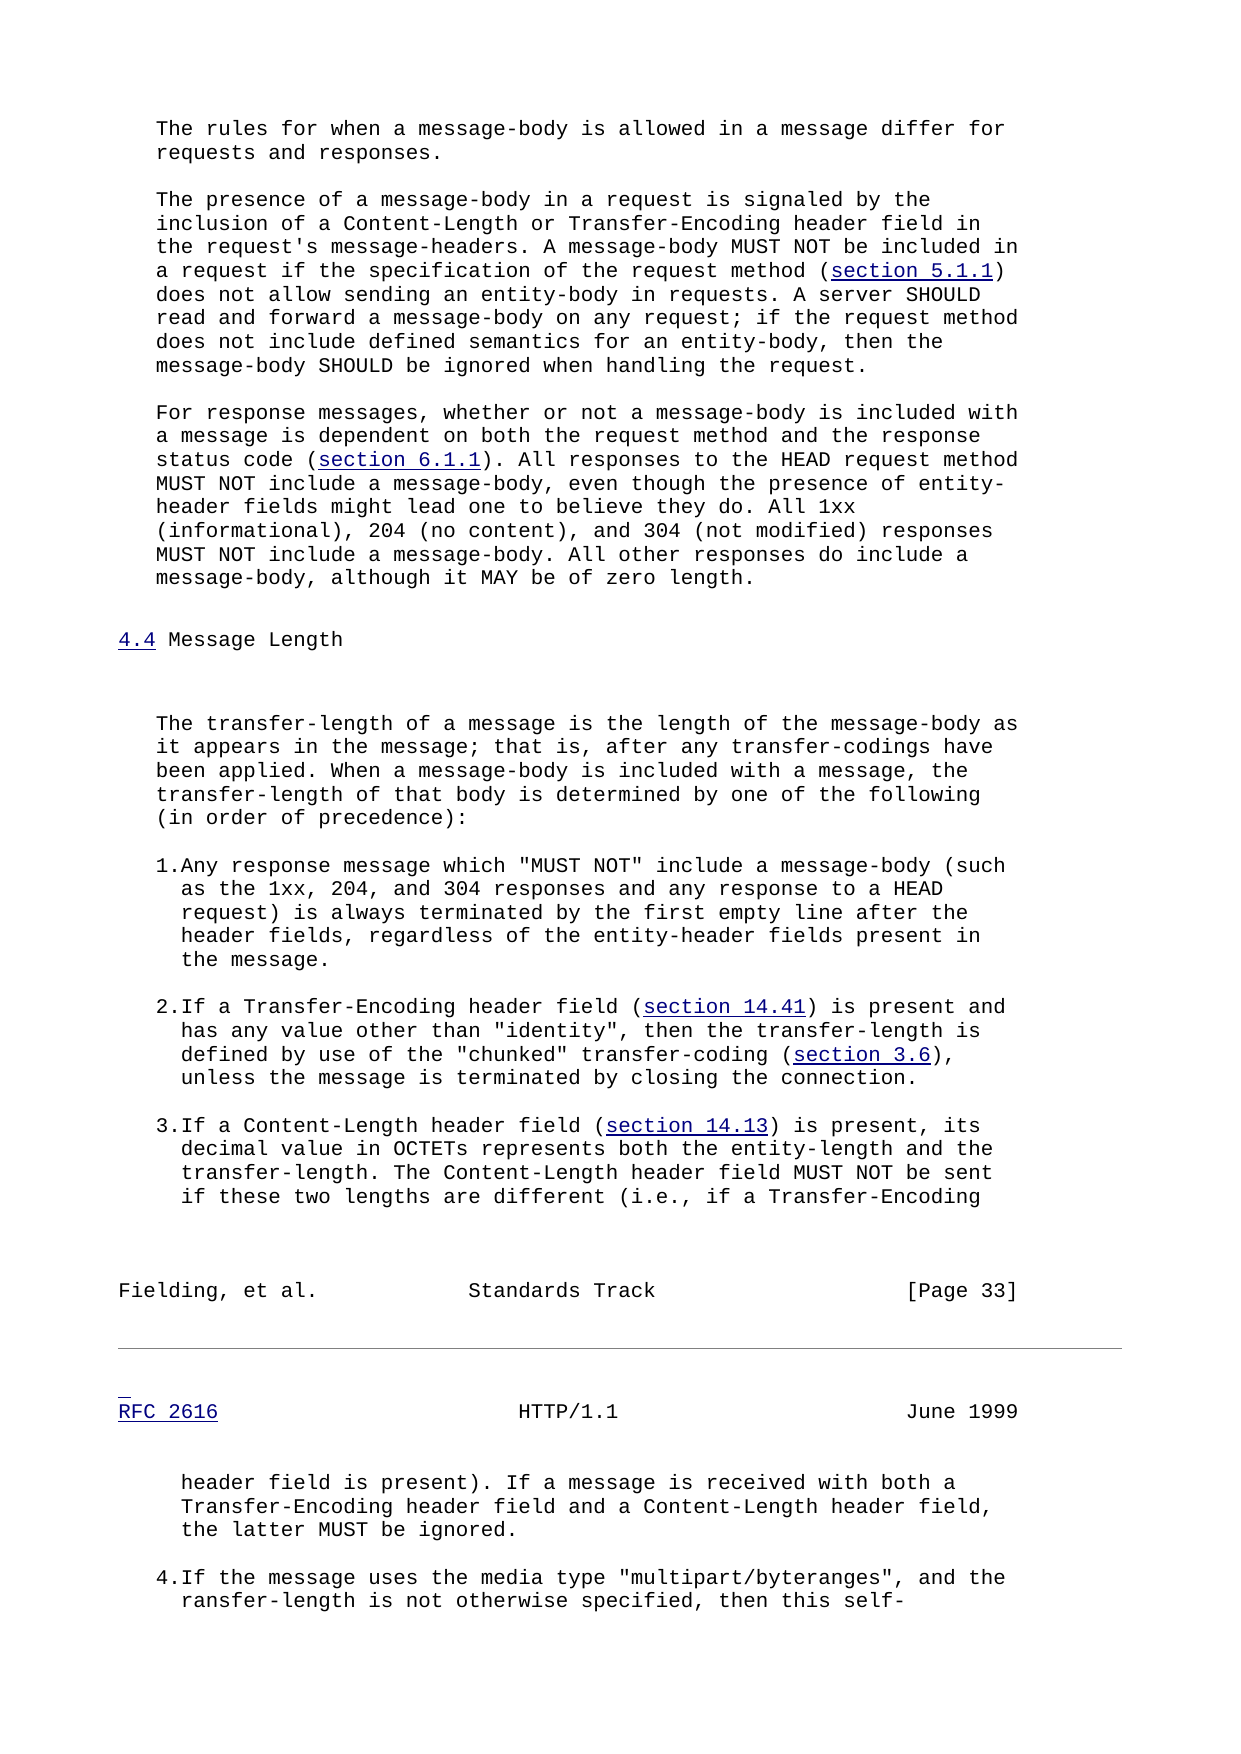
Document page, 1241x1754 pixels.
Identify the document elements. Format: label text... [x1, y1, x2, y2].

text does not include defined semantics for an entity-body, then the [118, 331, 1122, 354]
text Fielding, et al. Standards Track [Page 33] [118, 1280, 1122, 1304]
text The transfer-length of a message is the length of the message-body as [118, 713, 1122, 736]
text does not allow sending an entity-body in requests. A server SHOULD [118, 284, 1122, 307]
text requests and responses. [118, 142, 1122, 165]
text if these two lengths are different (i.e., if a Transfer-Encoding [118, 1186, 1122, 1209]
text the request's message-headers. A message-body MUST NOT be included in [118, 236, 1122, 260]
text header fields might lead one to believe they do. All 1xx [118, 496, 1122, 520]
text decimal value in OCTETs represents both the entity-length and the [118, 1138, 1122, 1162]
text 1.Any response message which "MUST NOT" include a message-body (such [118, 854, 1122, 878]
text message-body, although it MAY be of zero length. [118, 567, 1122, 591]
text (in order of precedence): [118, 807, 1122, 831]
text RFC 2616 HTTP/1.1 June 1999 [118, 1401, 1122, 1425]
text the latter MUST be ignored. [118, 1519, 1122, 1543]
text unless the message is terminated by closing the connection. [118, 1067, 1122, 1091]
text MUST NOT include a message-body. All other responses do include a [118, 544, 1122, 567]
text inclusion of a Content-Length or Transfer-Encoding header field in [118, 213, 1122, 236]
text transfer-length of that body is determined by one of the following [118, 784, 1122, 807]
text has any value other than "identity", then the transfer-length is [118, 1020, 1122, 1044]
text it appears in the message; that is, after any transfer-codings have [118, 736, 1122, 760]
text 4.If the message uses the media type "multipart/byteranges", and the [118, 1567, 1122, 1590]
text header field is present). If a message is received with both a [118, 1472, 1122, 1496]
text header fields, regardless of the entity-header fields present in [118, 926, 1122, 949]
text message-body SHOULD be ignored when handling the request. [118, 354, 1122, 378]
text Transfer-Encoding header field and a Content-Length header field, [118, 1496, 1122, 1519]
text defined by use of the "chunked" transfer-coding (section 3.6), [118, 1044, 1122, 1067]
text read and forward a message-body on any request; if the request method [118, 307, 1122, 331]
text 2.If a Transfer-Encoding header field (section 14.41) is present and [118, 996, 1122, 1020]
text MUST NOT include a message-body, even though the presence of entity- [118, 473, 1122, 496]
text a request if the specification of the request method (section 5.1.1) [118, 260, 1122, 284]
text 4.4 Message Length [118, 629, 1122, 653]
text request) is always terminated by the first empty line after the [118, 902, 1122, 926]
text The presence of a message-body in a request is signaled by the [118, 189, 1122, 213]
text (informational), 204 (no content), and 304 (not modified) responses [118, 520, 1122, 544]
text been applied. When a message-body is included with a message, the [118, 760, 1122, 784]
text status code (section 6.1.1). All responses to the HEAD request method [118, 449, 1122, 473]
text The rules for when a message-body is allowed in a message differ for [118, 118, 1122, 142]
text 3.If a Content-Length header field (section 14.13) is present, its [118, 1115, 1122, 1138]
text a message is dependent on both the request method and the response [118, 426, 1122, 449]
text the message. [118, 949, 1122, 973]
text as the 1xx, 204, and 304 responses and any response to a HEAD [118, 878, 1122, 902]
text transfer-length. The Content-Length header field MUST NOT be sent [118, 1162, 1122, 1186]
text For response messages, whether or not a message-body is included with [118, 402, 1122, 426]
text ransfer-length is not otherwise specified, then this self- [118, 1590, 1122, 1614]
